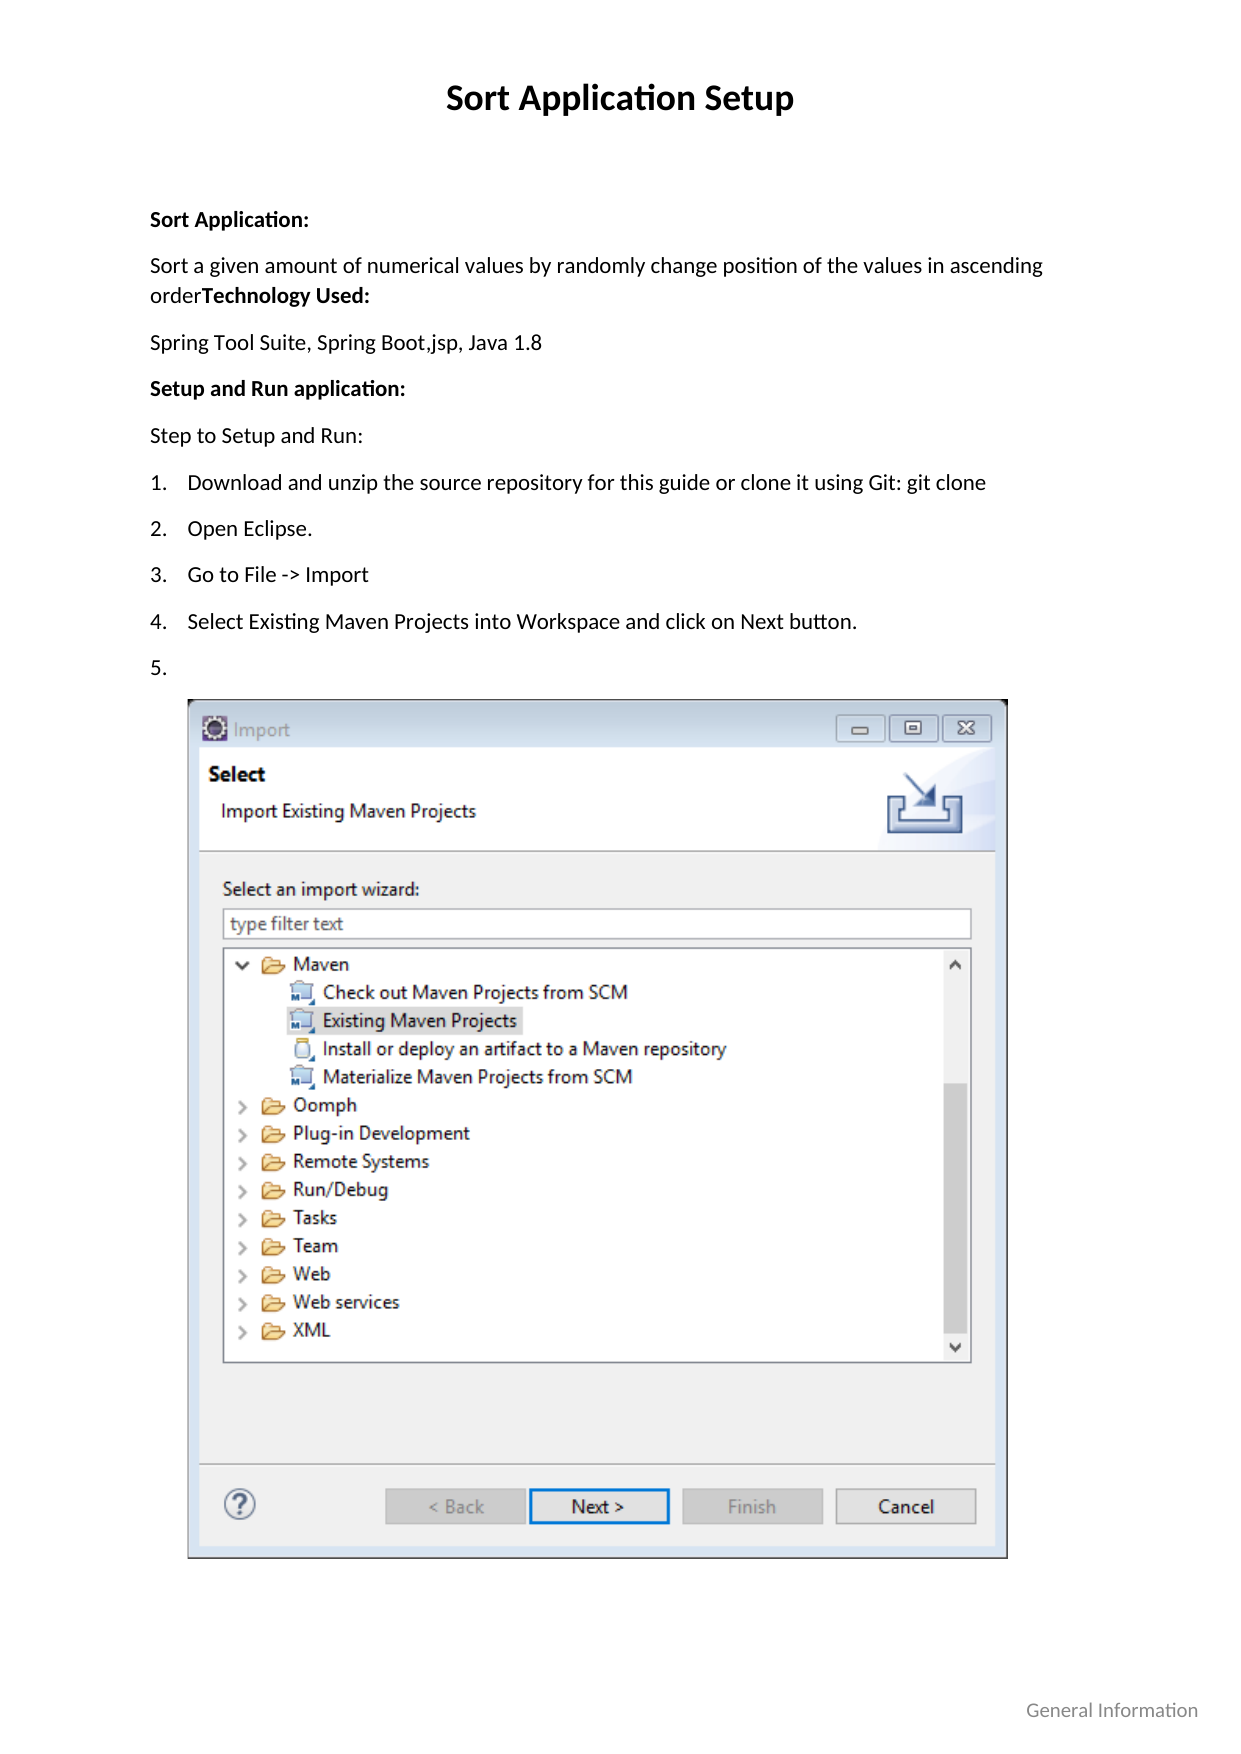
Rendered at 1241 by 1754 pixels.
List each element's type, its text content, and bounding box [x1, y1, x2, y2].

text Setup and Run application: [150, 374, 1090, 403]
text Spring Tool Suite, Spring Boot,jsp, Java 1.8 [150, 328, 1090, 356]
text Step to Setup and Run: [150, 421, 1090, 449]
text Sort Application: [150, 205, 1090, 233]
list Select Existing Maven Projects into Workspace and click on Next button. [150, 607, 1090, 635]
list Open Eclipse. [150, 514, 1090, 542]
text Sort Application Setup [150, 74, 1090, 119]
text Sort a given amount of numerical values by randomly change position of the values in ascending orderTechnology Used: [150, 252, 1090, 309]
list Go to File -> Import [150, 560, 1090, 588]
list Download and unzip the source repository for this guide or clone it using Git: git clone [150, 468, 1090, 496]
